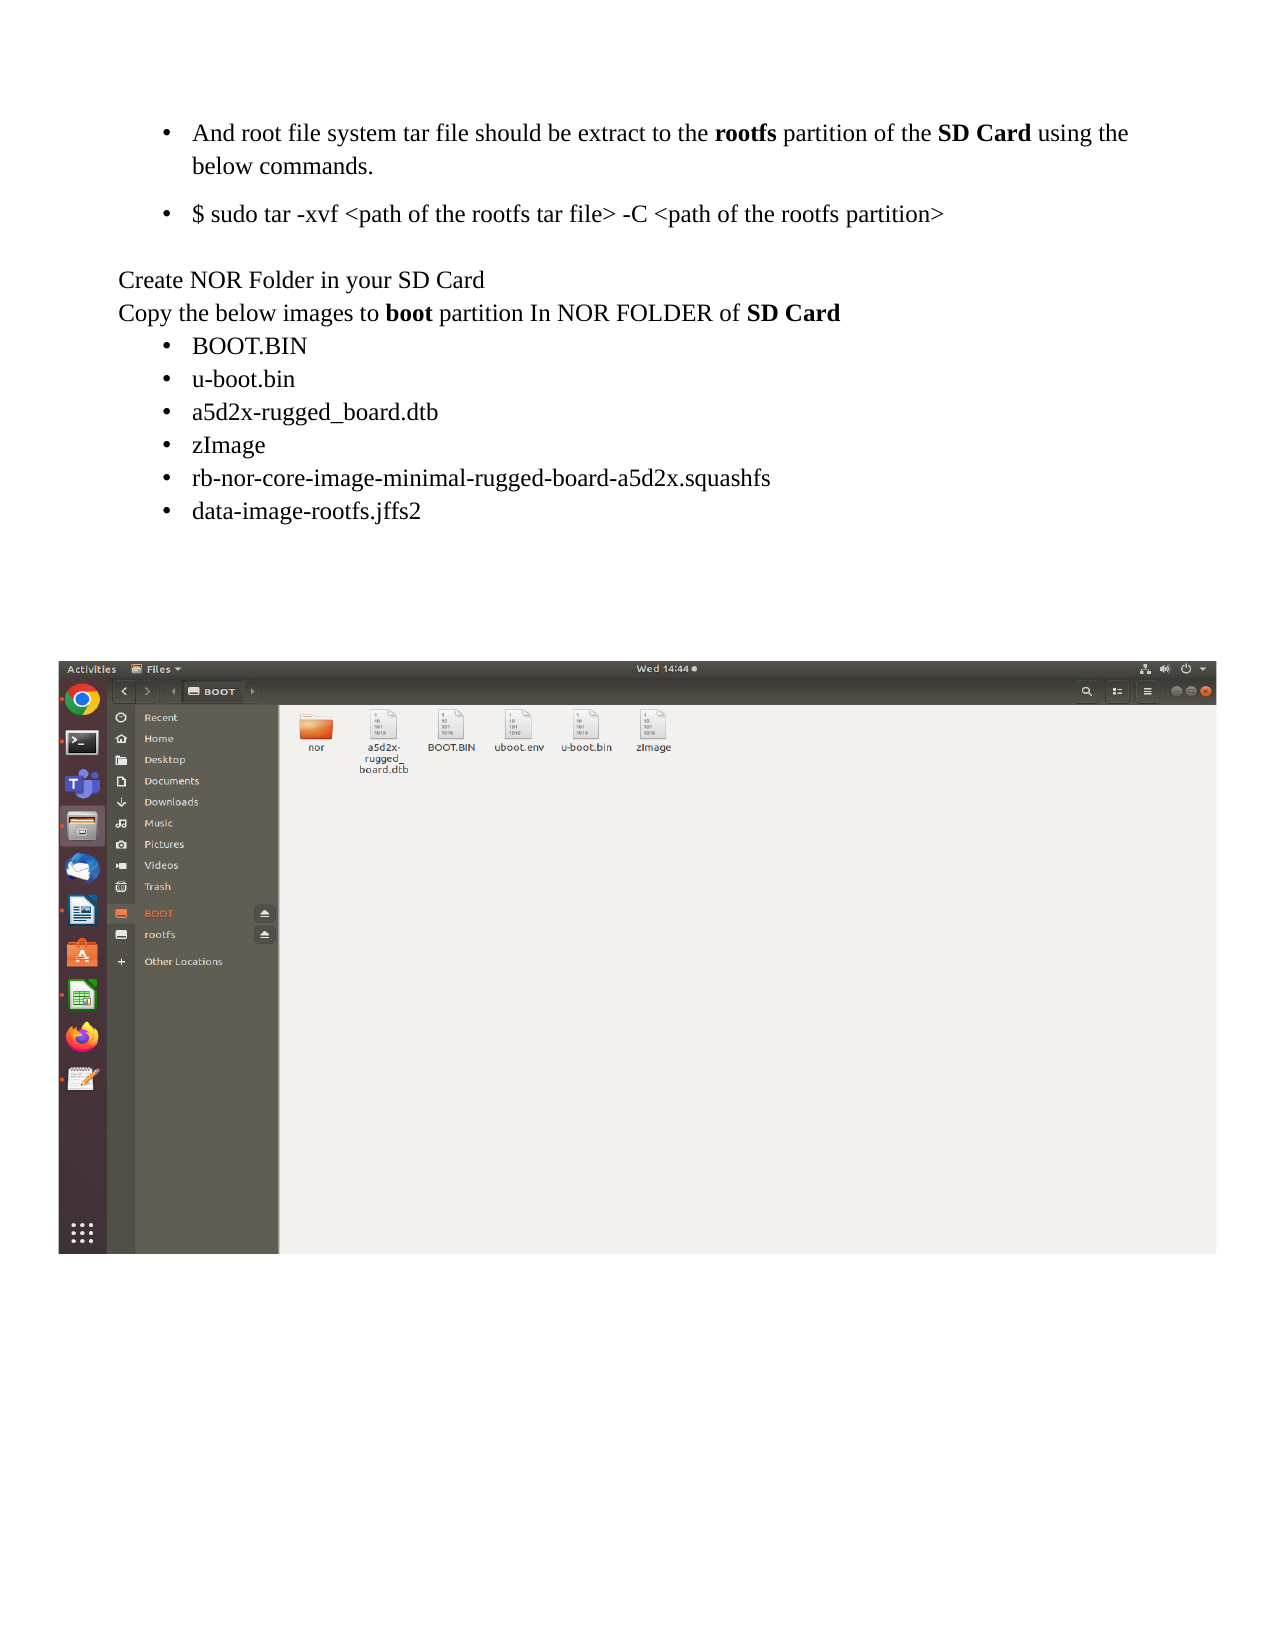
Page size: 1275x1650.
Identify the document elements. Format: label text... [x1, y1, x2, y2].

list a5d2x-rugged_board.dtb [162, 397, 1157, 426]
list rb-nor-core-image-minimal-rugged-board-a5d2x.squashfs [162, 463, 1157, 492]
list $ sudo tar -xvf <path of the rootfs tar file> -C <path of the rootfs partition> [162, 199, 1157, 227]
picture [58, 661, 1217, 1254]
list And root file system tar file should be extract to the rootfs partition of the SD Card using the below commands. [162, 118, 1157, 180]
text Create NOR Folder in your SD Card [118, 265, 1157, 293]
list zImage [162, 430, 1157, 459]
text Copy the below images to boot partition In NOR FOLDER of SD Card [118, 298, 1157, 327]
list data-image-rootfs.jffs2 [162, 496, 1157, 525]
list BOOT.BIN [162, 331, 1157, 359]
list u-boot.bin [162, 364, 1157, 393]
